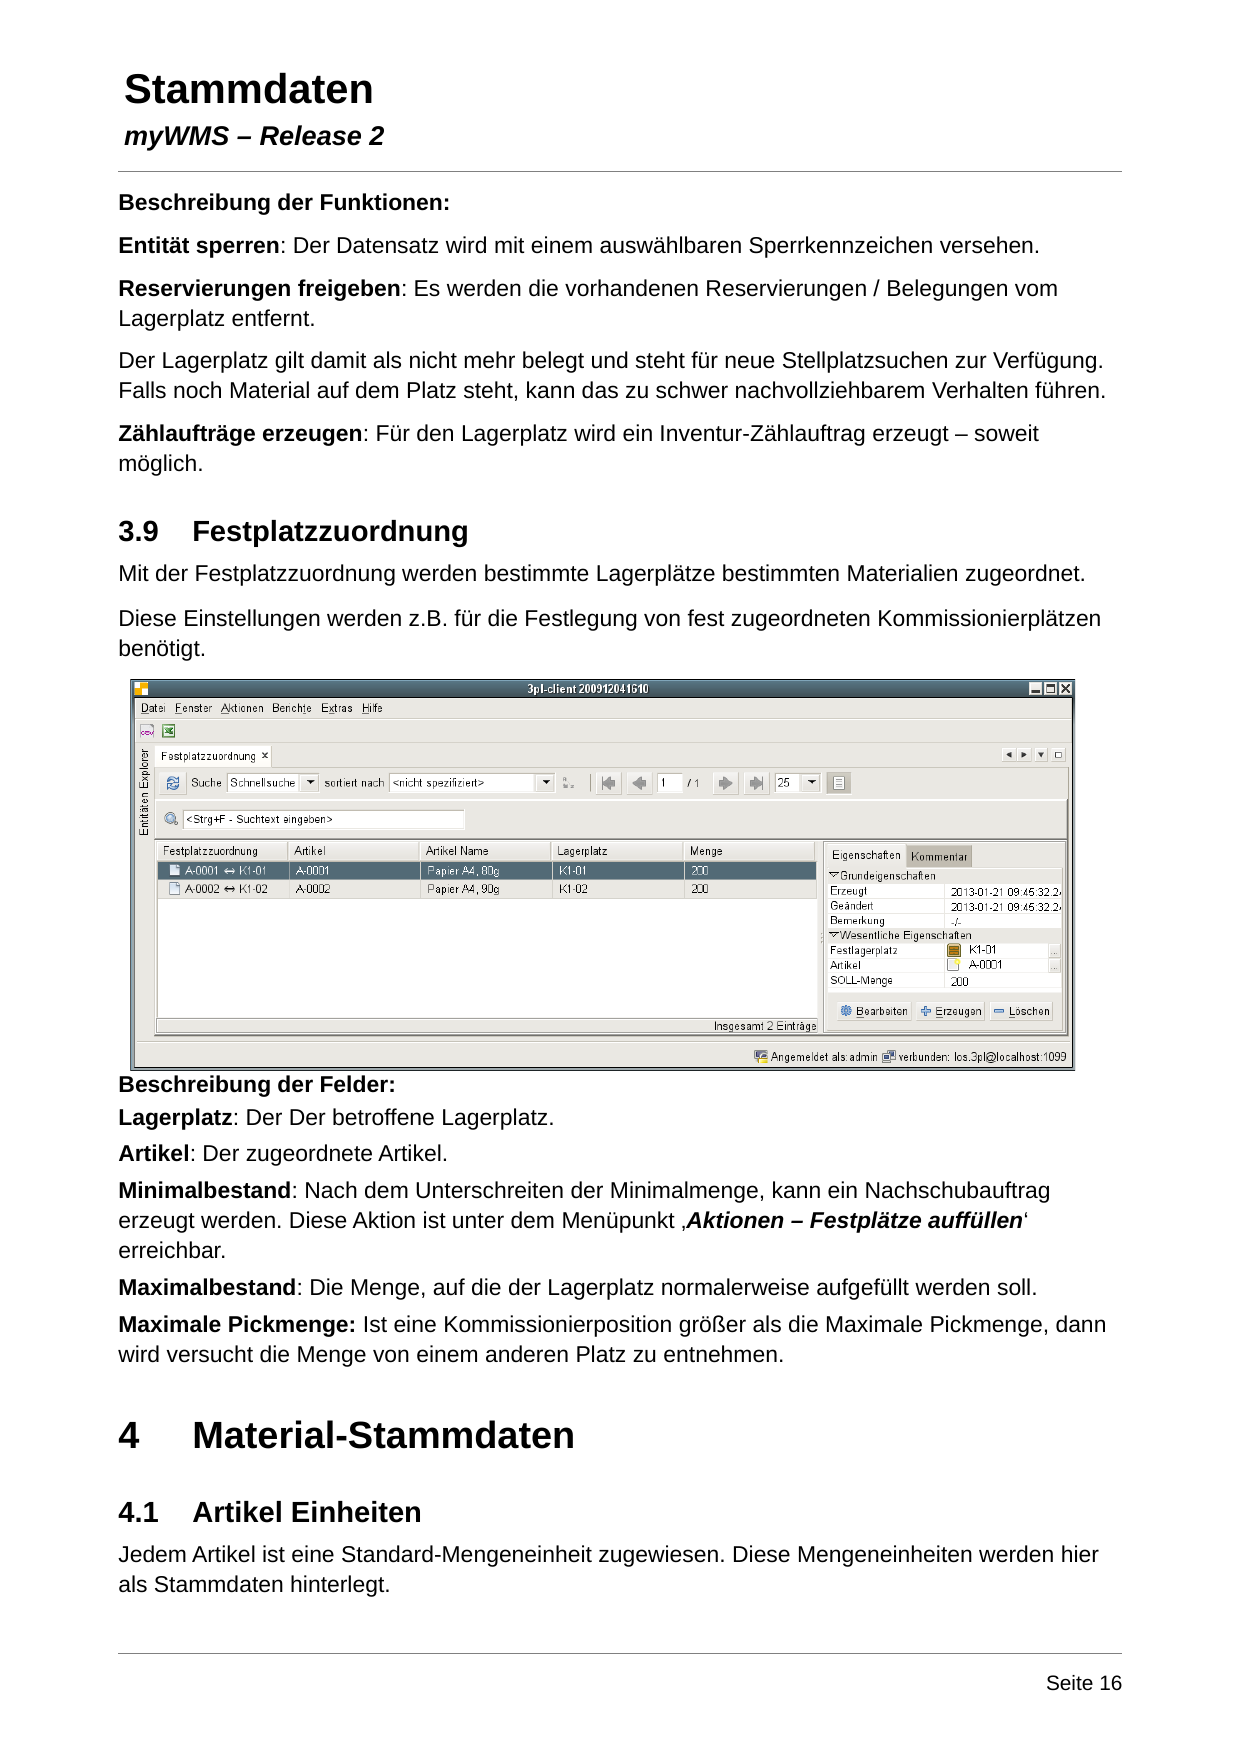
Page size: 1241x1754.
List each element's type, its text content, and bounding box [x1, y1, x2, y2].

text Beschreibung der Felder: [118, 679, 1122, 1097]
text Der Lagerplatz gilt damit als nicht mehr belegt und steht für neue Stellplatzsuchen zur Verfügung. Falls noch Material auf dem Platz steht, kann das zu schwer nachvollziehbarem Verhalten führen. [118, 347, 1122, 404]
subtitle Festplatzzuordnung [118, 514, 1122, 547]
text Zählaufträge erzeugen: Für den Lagerplatz wird ein Inventur-Zählauftrag erzeugt – soweit möglich. [118, 420, 1122, 477]
text Mit der Festplatzzuordnung werden bestimmte Lagerplätze bestimmten Materialien zugeordnet. [118, 560, 1122, 586]
text Diese Einstellungen werden z.B. für die Festlegung von fest zugeordneten Kommissionierplätzen benötigt. [118, 604, 1122, 661]
text Lagerplatz: Der Der betroffene Lagerplatz. [118, 1103, 1122, 1130]
picture [130, 679, 1076, 1071]
text Beschreibung der Funktionen: [118, 189, 1122, 216]
text Entität sperren: Der Datensatz wird mit einem auswählbaren Sperrkennzeichen versehen. [118, 232, 1122, 258]
text Reservierungen freigeben: Es werden die vorhandenen Reservierungen / Belegungen vom Lagerplatz entfernt. [118, 274, 1122, 331]
text Minimalbestand: Nach dem Unterschreiten der Minimalmenge, kann ein Nachschubauftrag erzeugt werden. Diese Aktion ist unter dem Menüpunkt ‚Aktionen – Festplätze auffüllen‘ erreichbar. [118, 1177, 1122, 1264]
text Maximalbestand: Die Menge, auf die der Lagerplatz normalerweise aufgefüllt werden soll. [118, 1274, 1122, 1300]
text Artikel: Der zugeordnete Artikel. [118, 1140, 1122, 1167]
subtitle Material-Stammdaten [118, 1413, 1122, 1457]
subtitle Artikel Einheiten [118, 1495, 1122, 1529]
text Maximale Pickmenge: Ist eine Kommissionierposition größer als die Maximale Pickmenge, dann wird versucht die Menge von einem anderen Platz zu entnehmen. [118, 1311, 1122, 1367]
text Jedem Artikel ist eine Standard-Mengeneinheit zugewiesen. Diese Mengeneinheiten werden hier als Stammdaten hinterlegt. [118, 1541, 1122, 1598]
